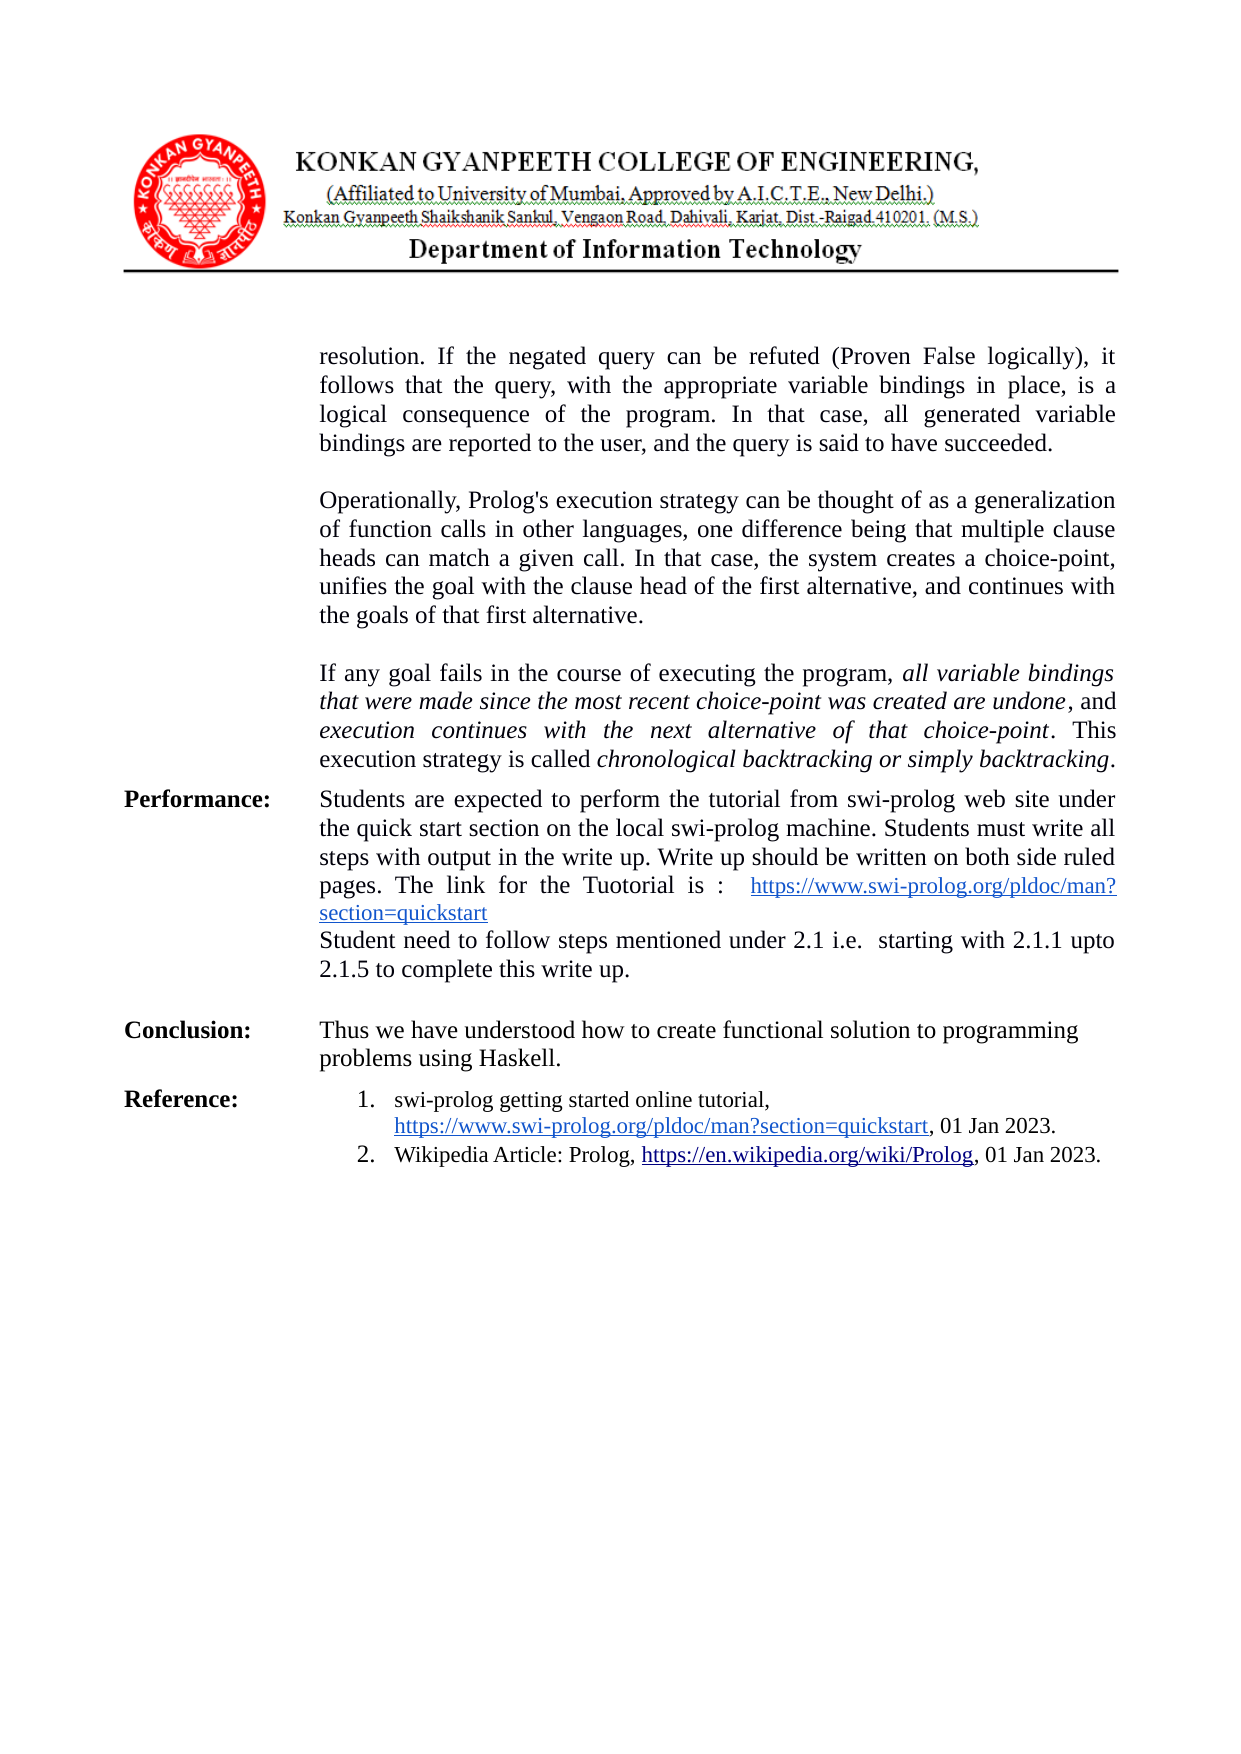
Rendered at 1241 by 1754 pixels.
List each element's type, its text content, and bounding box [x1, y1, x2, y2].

table_cell Reference: [118, 1078, 313, 1267]
table_cell Thus we have understood how to create functional solution to programming problems using Haskell. [313, 1009, 1122, 1078]
table_cell Performance: [118, 779, 313, 1009]
table_cell [118, 336, 313, 778]
table_cell swi-prolog getting started online tutorial, https://www.swi-prolog.org/pldoc/man?section=quickstart, 01 Jan 2023. Wikipedia Article: Prolog, https://en.wikipedia.org/wiki/Prolog, 01 Jan 2023. [313, 1078, 1122, 1267]
table_cell Prolog Stands for logic programminglanguage. It has important role in Artificial Intelligence. Unlike many other programming languages, Prolog is intended primarily as a declarative programming language. In prolog, logic is expressed as relations (called as Facts and Rules). Core heart of prolog lies at the mathematical logic being applied. Formulation or Computation is carried out by running a query over these relations. The language was developed and implemented in Marseille, France, in 1972 by Alain Colmerauer with Philippe Roussel, based on Robert Kowalski's procedural interpretation of Horn clauses at University of Edinburgh. Prolog was one of the first logic programming languages and remains the most popular such language today, with several free and commercial implementations available. The language has been used for theorem proving, expert systems, term rewriting, type systems, and automated planning, as well as its original intended field of use, natural language processing. Modern Prolog environments support the creation of graphical user interfaces, as well as administrative and networked applications. Prolog is well-suited for specific tasks that benefit from rule-based logical queries such as searching databases, voice control systems, and filling templates. Data Types in Prolog: Prolog uses single data type called the term. Terms are either atoms, numbers, variables or compound terms. An atom is a general-purpose name with no inherent meaning. Examples of atoms include x, red, 'Taco', and 'some atom'. Numbers can be floats or integers. ISO standard compatible Prolog systems can check the Prolog flag "bounded". Most of the major Prolog systems support arbitrary length integer numbers. Variables are denoted by a string consisting of letters, numbers and underscore characters, and beginning with an upper-case letter or underscore. Variables closely resemble variables in logic in that they are placeholders for arbitrary terms. A compound term is composed of an atom called a "functor" (mathematical representation of relation/function) and a number of "arguments", which are again terms. Compound terms are ordinarily written as a functor followed by a comma-separated list of argument terms, which is contained in parentheses. The number of arguments is called the term's arity. An atom can be regarded as a compound term with arity zero. An example of a compound term is person_friends(zelda, [tom, jim]). Special cases of compound terms: A List is an ordered collection of terms. It is denoted by square brackets with the terms separated by commas, or in the case of the empty list, by []. For example, [1,2,3] or [red,green,blue]. Strings: A sequence of characters surrounded by quotes is equivalent to either a list of (numeric) character codes, a list of characters (atoms of length 1), or an atom depending on the value of the Prolog flag double_quotes. For example, "to be, or not to be". Rules and Facts: Prolog programs describe relations, defined by means of clauses. Pure Prolog is restricted to Horn clauses. There are two types of clauses in a prolog code: facts and rules. A rule is of the form Head :- Body. It is read as "Head is true if Body is true". A rule's body consists of calls to predicates, which are called the rule's goals. Clauses with empty bodies are called facts. An example of a fact is: cat(tom). which is equivalent to the rule: cat(tom) :- true. The built-in predicate true/0 (true functor name and arity zero) is always true. Given the above fact, one can ask: is tom a cat? ?- cat(tom). Yes what things are cats? ?- cat(X). X = tom Clauses with bodies are called rules. An example of a rule is: animal(X) :- cat(X). If we add that rule and ask what things are animals? ?- animal(X). X = tom Execution : Execution of a Prolog program is initiated by the user's posting of a single goal, called the query. Logically, the Prolog engine tries to find a resolution refutation of the negated query. (resolution refutation is formal logical proof technique that is much like proof by contradiction used in geo,etric proofs) The resolution method used by Prolog is called SLD resolution. If the negated query can be refuted (Proven False logically), it follows that the query, with the appropriate variable bindings in place, is a logical consequence of the program. In that case, all generated variable bindings are reported to the user, and the query is said to have succeeded. Operationally, Prolog's execution strategy can be thought of as a generalization of function calls in other languages, one difference being that multiple clause heads can match a given call. In that case, the system creates a choice-point, unifies the goal with the clause head of the first alternative, and continues with the goals of that first alternative. If any goal fails in the course of executing the program, all variable bindings that were made since the most recent choice-point was created are undone, and execution continues with the next alternative of that choice-point. This execution strategy is called chronological backtracking or simply backtracking. [313, 336, 1122, 778]
table_cell Conclusion: [118, 1009, 313, 1078]
table_cell Students are expected to perform the tutorial from swi-prolog web site under the quick start section on the local swi-prolog machine. Students must write all steps with output in the write up. Write up should be written on both side ruled pages. The link for the Tuotorial is : https://www.swi-prolog.org/pldoc/man?section=quickstart Student need to follow steps mentioned under 2.1 i.e. starting with 2.1.1 upto 2.1.5 to complete this write up. [313, 779, 1122, 1009]
picture [118, 118, 1123, 278]
